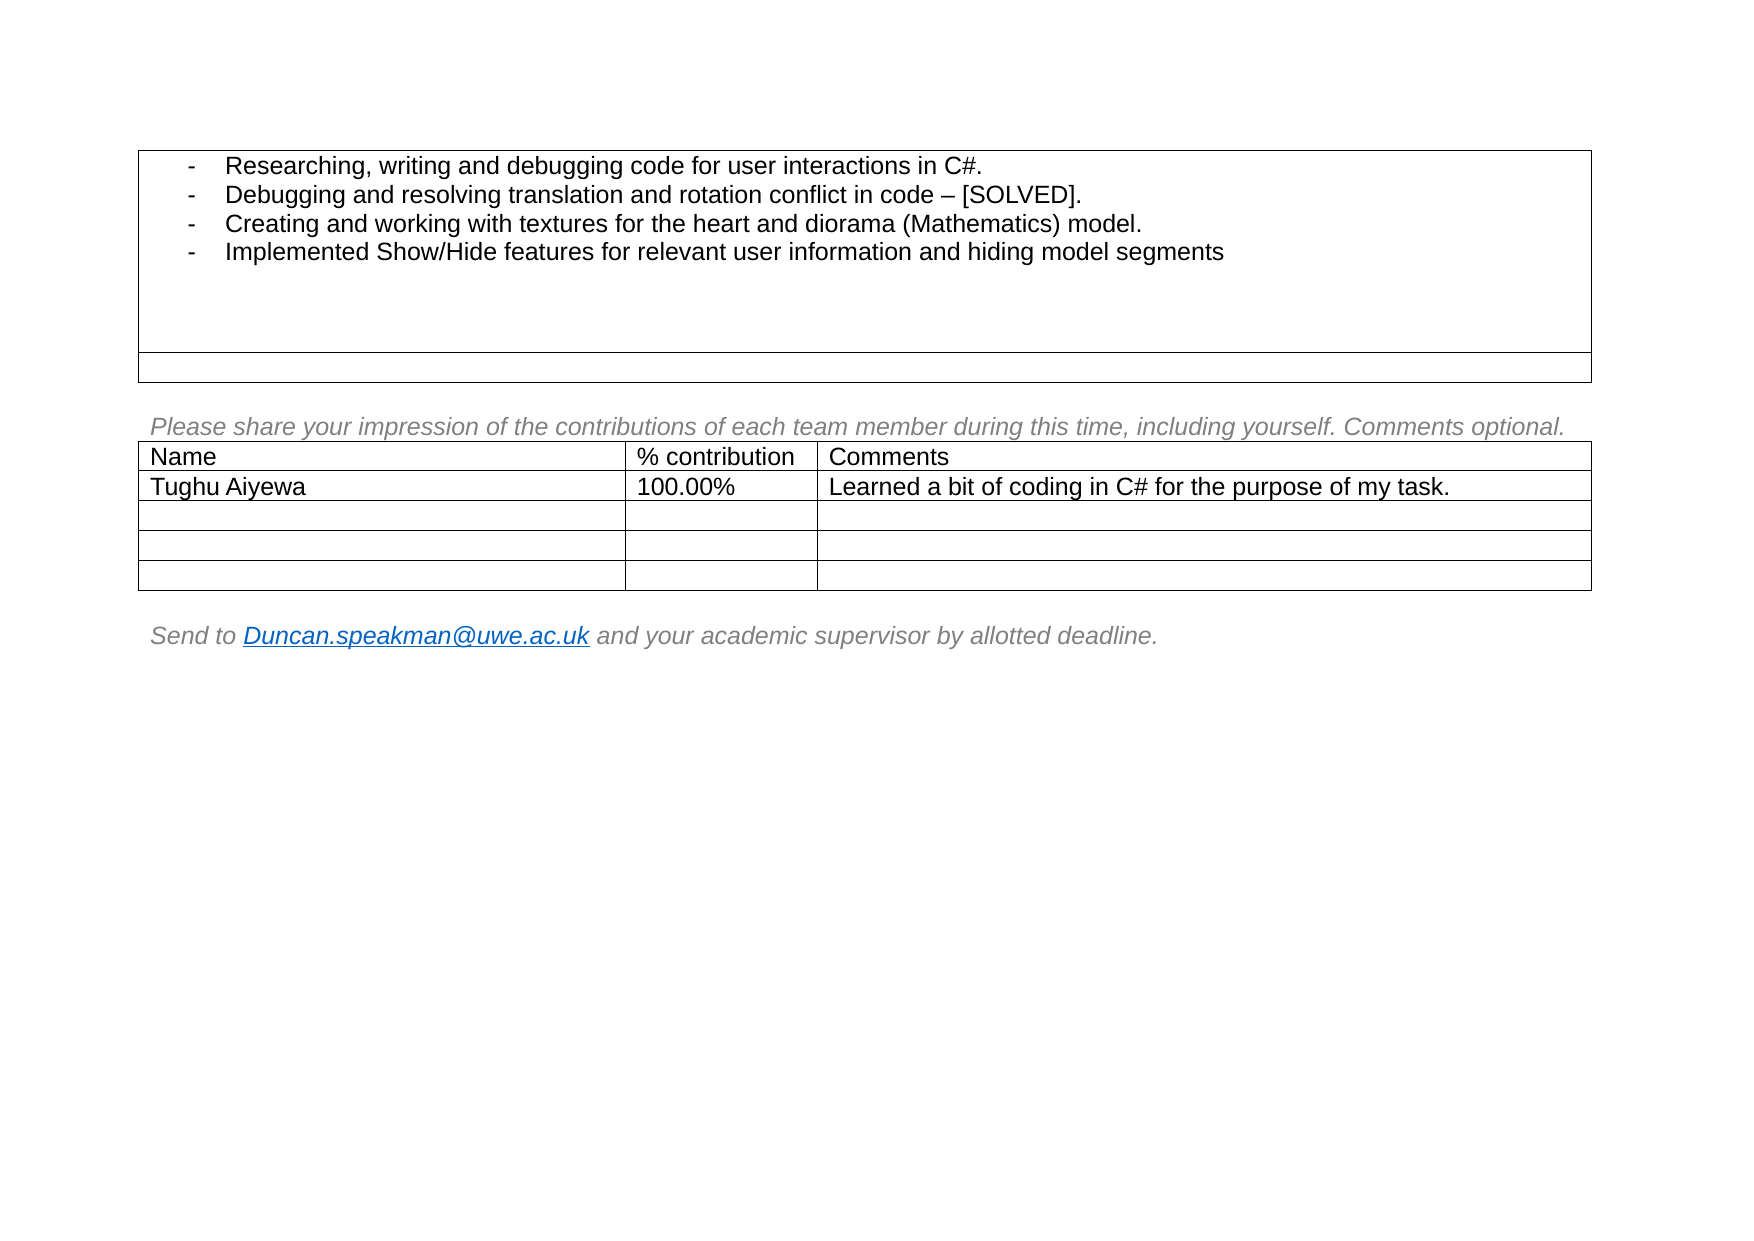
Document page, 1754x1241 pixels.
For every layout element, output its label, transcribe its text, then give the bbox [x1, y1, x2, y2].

text Please share your impression of the contributions of each team member during this time, including yourself. Comments optional. [150, 412, 1604, 441]
table_cell 100.00% [626, 471, 817, 500]
table_cell [626, 561, 817, 589]
text Send to Duncan.speakman@uwe.ac.uk and your academic supervisor by allotted deadline. [150, 621, 1604, 650]
table_cell [818, 561, 1591, 589]
table_cell [626, 531, 817, 560]
table_cell Tughu Aiyewa [139, 471, 625, 500]
table_cell [818, 501, 1591, 530]
table_cell [139, 531, 625, 560]
table_header Researching, writing and debugging code for user interactions in C#. Debugging and resolving translation and rotation conflict in code – [SOLVED]. Creating and working with textures for the heart and diorama (Mathematics) model. Implemented Show/Hide features for relevant user information and hiding model segments [139, 151, 1591, 352]
table_cell [139, 561, 625, 589]
table_cell [139, 353, 1591, 382]
table_header Name [139, 442, 625, 470]
table_cell [139, 501, 625, 530]
table_cell Learned a bit of coding in C# for the purpose of my task. [818, 471, 1591, 500]
table_header Comments [818, 442, 1591, 470]
table_header % contribution [626, 442, 817, 470]
table_cell [818, 531, 1591, 560]
table_cell [626, 501, 817, 530]
